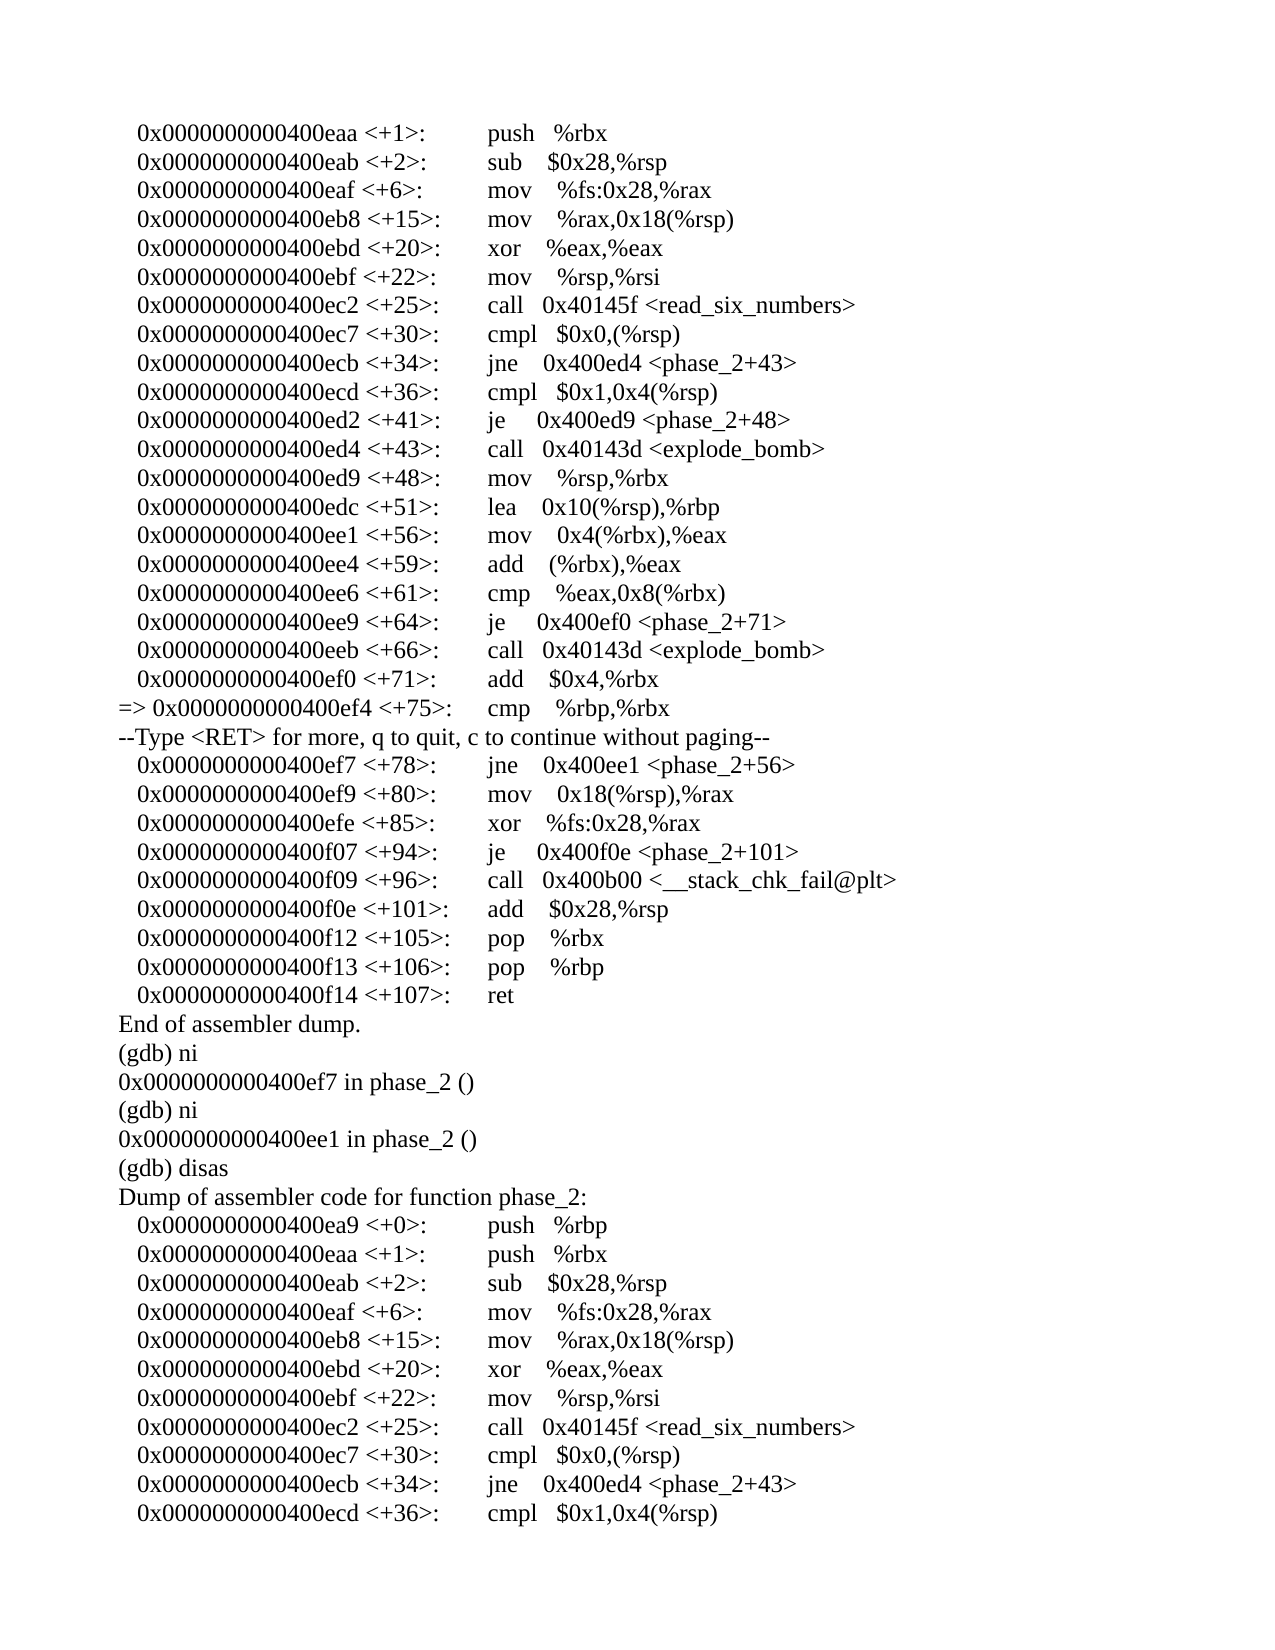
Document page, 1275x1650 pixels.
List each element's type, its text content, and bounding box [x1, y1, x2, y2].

text => 0x0000000000400ef4 <+75>: cmp %rbp,%rbx [118, 693, 1157, 722]
text 0x0000000000400ef0 <+71>: add $0x4,%rbx [118, 664, 1157, 693]
text (gdb) ni [118, 1096, 1157, 1124]
text 0x0000000000400eab <+2>: sub $0x28,%rsp [118, 147, 1157, 176]
text 0x0000000000400ebd <+20>: xor %eax,%eax [118, 233, 1157, 262]
text 0x0000000000400ee1 <+56>: mov 0x4(%rbx),%eax [118, 521, 1157, 549]
text 0x0000000000400edc <+51>: lea 0x10(%rsp),%rbp [118, 492, 1157, 521]
text 0x0000000000400eaa <+1>: push %rbx [118, 118, 1157, 147]
text 0x0000000000400ecd <+36>: cmpl $0x1,0x4(%rsp) [118, 1498, 1157, 1527]
text 0x0000000000400ec2 <+25>: call 0x40145f <read_six_numbers> [118, 291, 1157, 319]
text 0x0000000000400ecb <+34>: jne 0x400ed4 <phase_2+43> [118, 348, 1157, 377]
text 0x0000000000400ebf <+22>: mov %rsp,%rsi [118, 1383, 1157, 1412]
text 0x0000000000400eb8 <+15>: mov %rax,0x18(%rsp) [118, 1326, 1157, 1354]
text 0x0000000000400eab <+2>: sub $0x28,%rsp [118, 1268, 1157, 1297]
text --Type <RET> for more, q to quit, c to continue without paging-- [118, 722, 1157, 751]
text Dump of assembler code for function phase_2: [118, 1182, 1157, 1211]
text 0x0000000000400eb8 <+15>: mov %rax,0x18(%rsp) [118, 204, 1157, 233]
text (gdb) ni [118, 1038, 1157, 1067]
text 0x0000000000400ee1 in phase_2 () [118, 1124, 1157, 1153]
text 0x0000000000400f0e <+101>: add $0x28,%rsp [118, 894, 1157, 923]
text 0x0000000000400eeb <+66>: call 0x40143d <explode_bomb> [118, 636, 1157, 664]
text 0x0000000000400ec7 <+30>: cmpl $0x0,(%rsp) [118, 319, 1157, 348]
text 0x0000000000400ec7 <+30>: cmpl $0x0,(%rsp) [118, 1441, 1157, 1469]
text 0x0000000000400ecb <+34>: jne 0x400ed4 <phase_2+43> [118, 1469, 1157, 1498]
text 0x0000000000400ed9 <+48>: mov %rsp,%rbx [118, 463, 1157, 492]
text 0x0000000000400f14 <+107>: ret [118, 981, 1157, 1009]
text 0x0000000000400ee9 <+64>: je 0x400ef0 <phase_2+71> [118, 607, 1157, 636]
text 0x0000000000400ed2 <+41>: je 0x400ed9 <phase_2+48> [118, 406, 1157, 434]
text 0x0000000000400ebd <+20>: xor %eax,%eax [118, 1354, 1157, 1383]
text 0x0000000000400ec2 <+25>: call 0x40145f <read_six_numbers> [118, 1412, 1157, 1441]
text 0x0000000000400ef7 in phase_2 () [118, 1067, 1157, 1096]
text 0x0000000000400ef7 <+78>: jne 0x400ee1 <phase_2+56> [118, 751, 1157, 779]
text 0x0000000000400eaa <+1>: push %rbx [118, 1239, 1157, 1268]
text 0x0000000000400f13 <+106>: pop %rbp [118, 952, 1157, 981]
text 0x0000000000400ebf <+22>: mov %rsp,%rsi [118, 262, 1157, 291]
text 0x0000000000400efe <+85>: xor %fs:0x28,%rax [118, 808, 1157, 837]
text 0x0000000000400f07 <+94>: je 0x400f0e <phase_2+101> [118, 837, 1157, 866]
text 0x0000000000400ecd <+36>: cmpl $0x1,0x4(%rsp) [118, 377, 1157, 406]
text 0x0000000000400eaf <+6>: mov %fs:0x28,%rax [118, 1297, 1157, 1326]
text 0x0000000000400ed4 <+43>: call 0x40143d <explode_bomb> [118, 434, 1157, 463]
text (gdb) disas [118, 1153, 1157, 1182]
text 0x0000000000400f12 <+105>: pop %rbx [118, 923, 1157, 952]
text End of assembler dump. [118, 1009, 1157, 1038]
text 0x0000000000400ee6 <+61>: cmp %eax,0x8(%rbx) [118, 578, 1157, 607]
text 0x0000000000400f09 <+96>: call 0x400b00 <__stack_chk_fail@plt> [118, 866, 1157, 894]
text 0x0000000000400ef9 <+80>: mov 0x18(%rsp),%rax [118, 779, 1157, 808]
text 0x0000000000400ee4 <+59>: add (%rbx),%eax [118, 549, 1157, 578]
text 0x0000000000400ea9 <+0>: push %rbp [118, 1211, 1157, 1239]
text 0x0000000000400eaf <+6>: mov %fs:0x28,%rax [118, 176, 1157, 204]
